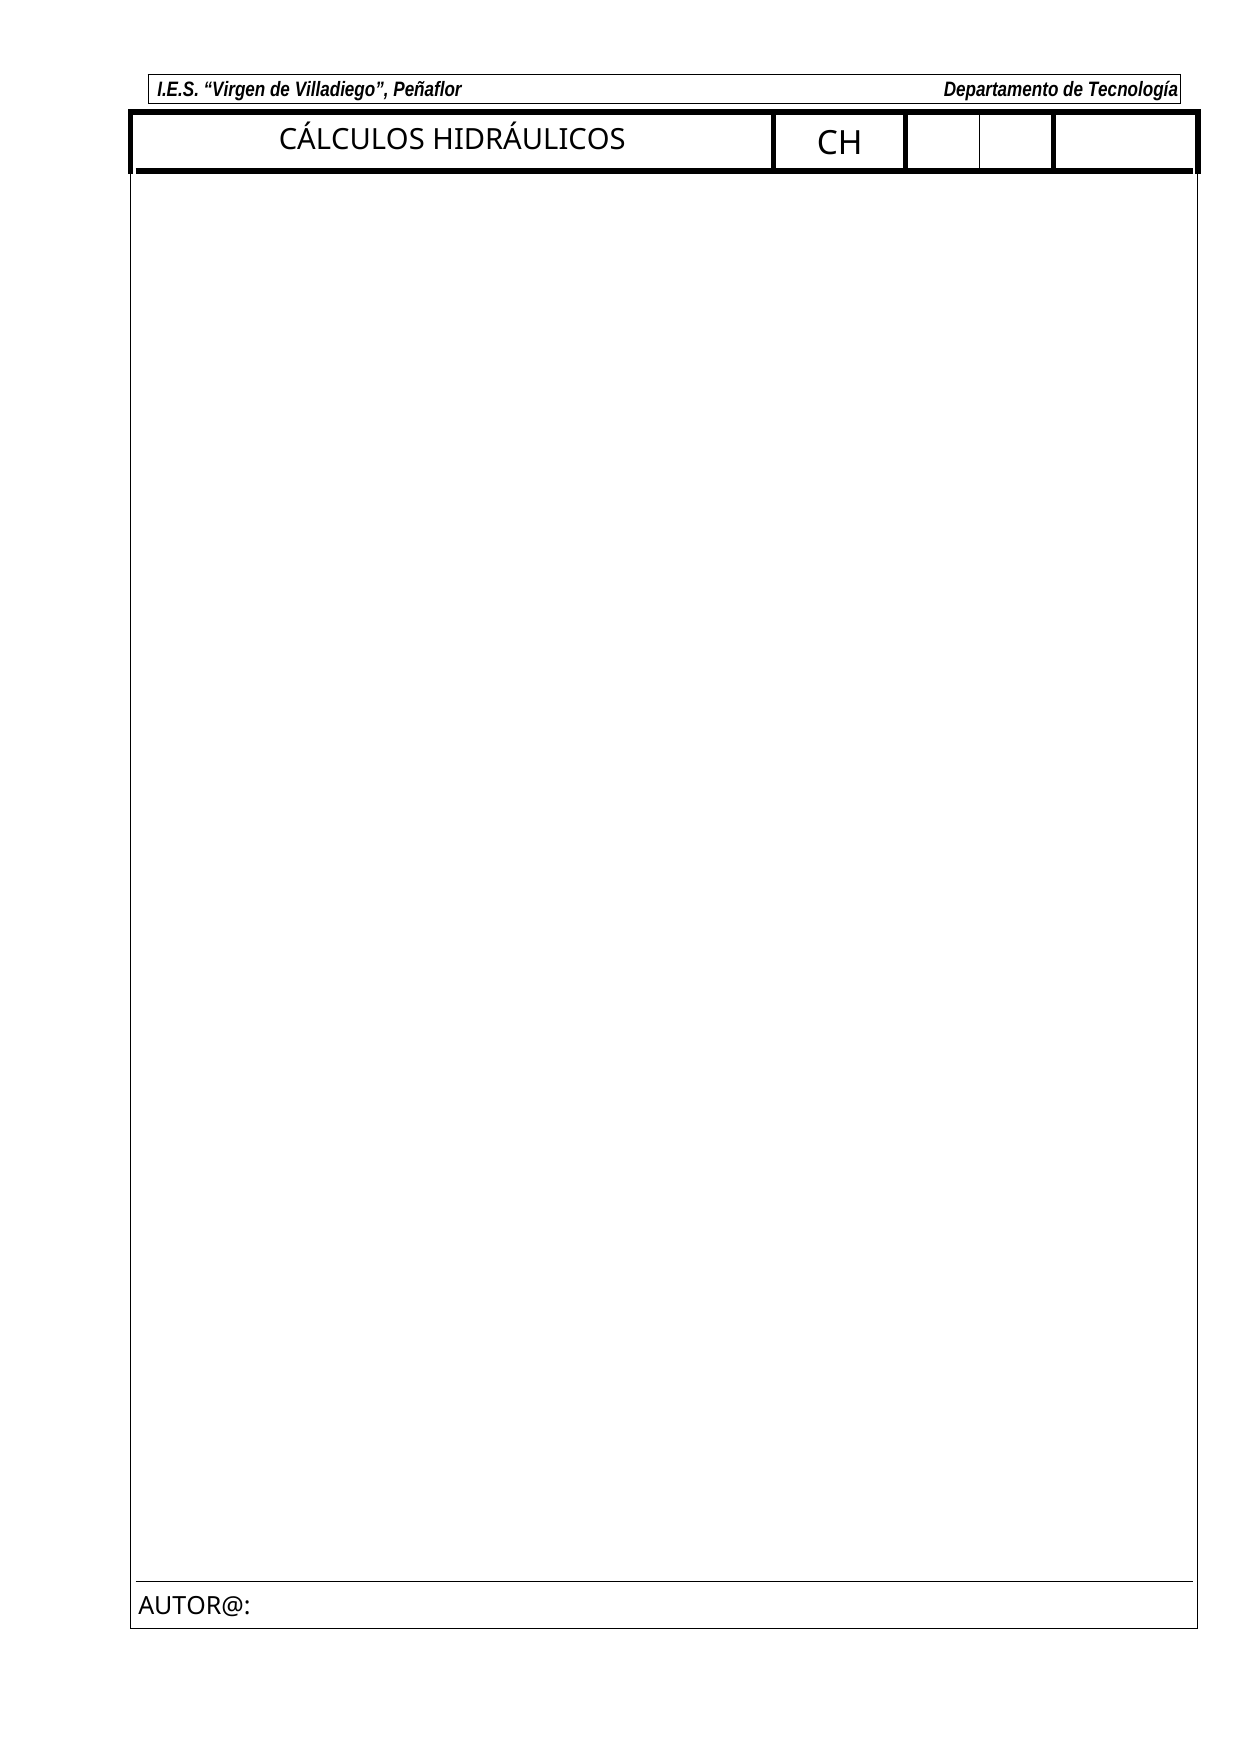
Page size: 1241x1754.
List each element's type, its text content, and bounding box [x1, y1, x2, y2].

table_cell AUTOR@: [131, 1581, 1197, 1628]
table_header CH [776, 115, 903, 168]
table_cell [131, 168, 1197, 1581]
table_header [1056, 115, 1195, 168]
table_header [980, 115, 1051, 168]
table_header CÁLCULOS HIDRÁULICOS [133, 115, 771, 168]
table_header [908, 115, 979, 168]
